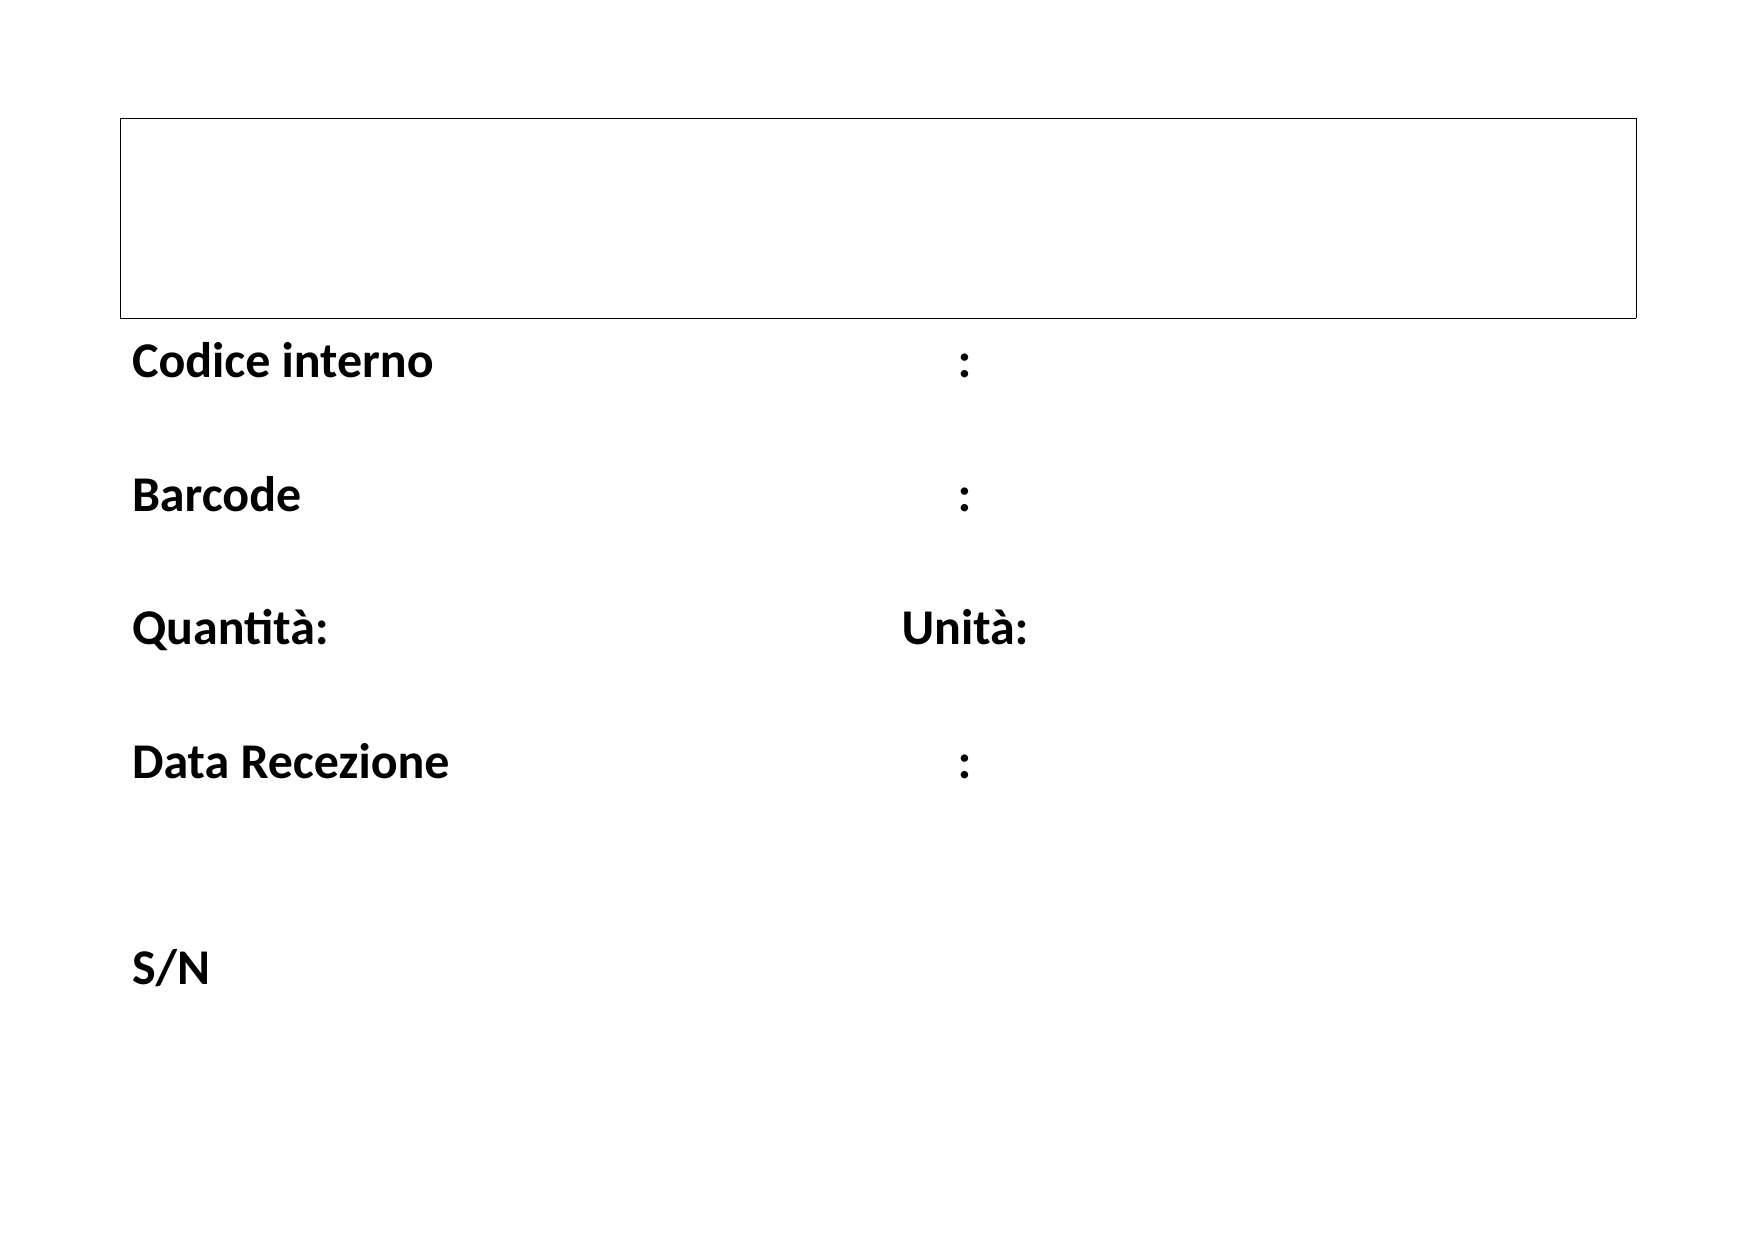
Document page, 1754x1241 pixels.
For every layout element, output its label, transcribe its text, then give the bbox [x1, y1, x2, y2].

table_cell <o.product_id and o.product_id.ean13> [988, 457, 1630, 590]
table_cell <o.date and (formatLang(o.date[0:10], date=True)) or ''> [988, 724, 1630, 918]
table_cell : [941, 457, 988, 590]
table_cell [120, 924, 1636, 1100]
table_header [126, 124, 483, 312]
table_header <o.prodlot_id and o.prodlot_id.name> [375, 930, 1129, 1094]
table_header <o.product_id and o.product_id.default_code> [988, 323, 1630, 457]
table_cell Data Recezione [126, 724, 941, 918]
table_header Fornitore <o.partner_id and o.partner_id.name> [484, 124, 1129, 312]
table_cell Barcode [126, 457, 941, 590]
table_cell : [941, 724, 988, 918]
table_cell Unità: <o.product_uom and o.product_uom.name> [878, 590, 1630, 724]
table_header S/N [126, 930, 374, 1094]
table_cell [120, 319, 1636, 924]
table_header [121, 119, 1636, 317]
table_header : [941, 323, 988, 457]
table_header [1129, 930, 1630, 1094]
table_header Codice interno [126, 323, 941, 457]
table_cell Quantità: <o.product_qty> [126, 590, 878, 724]
table_header CODICE <o.location_id and o.location_id.partner_id and o.location_id.partner_id.id or o.location_id.id> [1129, 124, 1630, 312]
